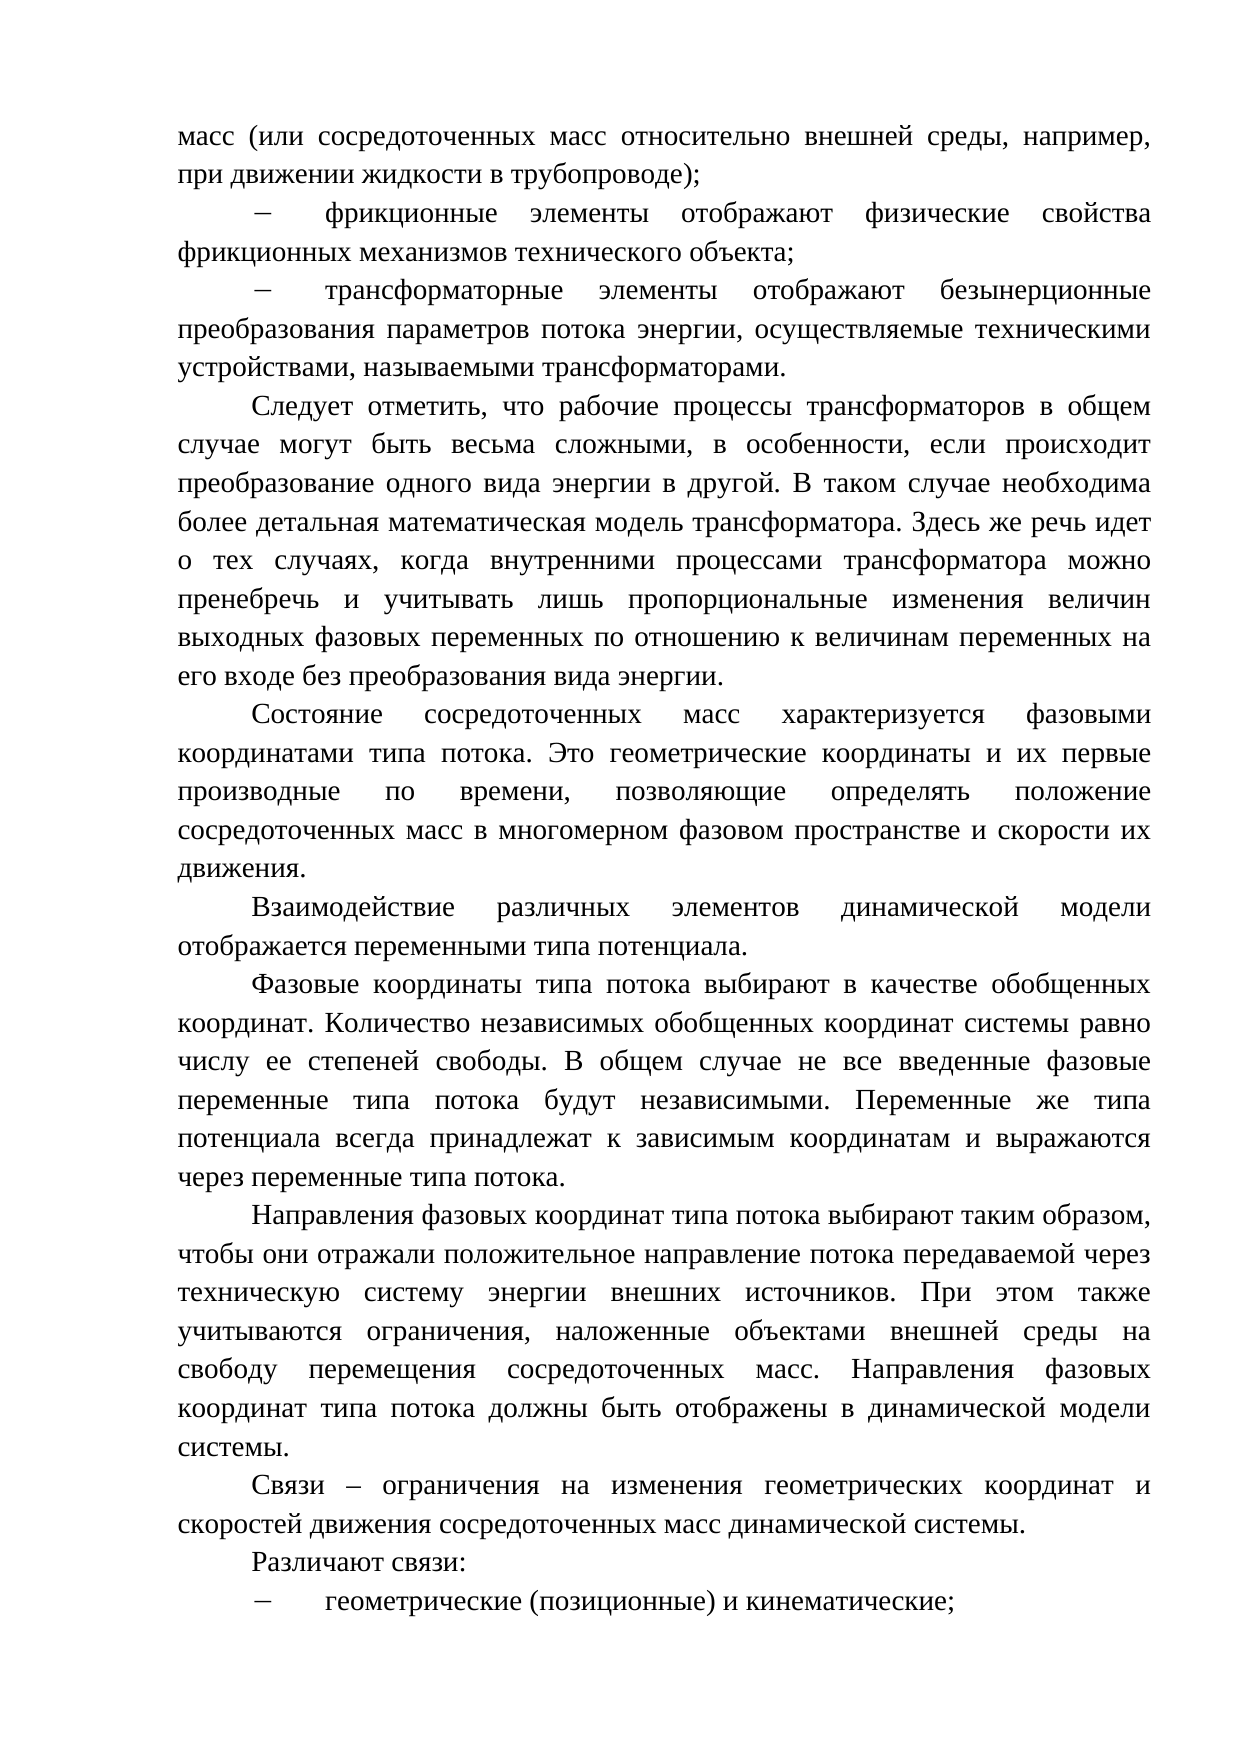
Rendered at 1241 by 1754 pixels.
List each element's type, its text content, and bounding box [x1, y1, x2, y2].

text Направления фазовых координат типа потока выбирают таким образом, чтобы они отражали положительное направление потока передаваемой через техническую систему энергии внешних источников. При этом также учитываются ограничения, наложенные объектами внешней среды на свободу перемещения сосредоточенных масс. Направления фазовых координат типа потока должны быть отображены в динамической модели системы. [177, 1197, 1152, 1462]
text Состояние сосредоточенных масс характеризуется фазовыми координатами типа потока. Это геометрические координаты и их первые производные по времени, позволяющие определять положение сосредоточенных масс в многомерном фазовом пространстве и скорости их движения. [177, 696, 1152, 884]
text Различают связи: [177, 1544, 1152, 1578]
text Связи – ограничения на изменения геометрических координат и скоростей движения сосредоточенных масс динамической системы. [177, 1467, 1152, 1539]
list масс (или сосредоточенных масс относительно внешней среды, например, при движении жидкости в трубопроводе); [177, 118, 1152, 190]
list геометрические (позиционные) и кинематические; [177, 1583, 1152, 1617]
text Следует отметить, что рабочие процессы трансформаторов в общем случае могут быть весьма сложными, в особенности, если происходит преобразование одного вида энергии в другой. В таком случае необходима более детальная математическая модель трансформатора. Здесь же речь идет о тех случаях, когда внутренними процессами трансформатора можно пренебречь и учитывать лишь пропорциональные изменения величин выходных фазовых переменных по отношению к величинам переменных на его входе без преобразования вида энергии. [177, 388, 1152, 691]
list фрикционные элементы отображают физические свойства фрикционных механизмов технического объекта; [177, 195, 1152, 267]
list трансформаторные элементы отображают безынерционные преобразования параметров потока энергии, осуществляемые техническими устройствами, называемыми трансформаторами. [177, 272, 1152, 383]
text Взаимодействие различных элементов динамической модели отображается переменными типа потенциала. [177, 889, 1152, 961]
text Фазовые координаты типа потока выбирают в качестве обобщенных координат. Количество независимых обобщенных координат системы равно числу ее степеней свободы. В общем случае не все введенные фазовые переменные типа потока будут независимыми. Переменные же типа потенциала всегда принадлежат к зависимым координатам и выражаются через переменные типа потока. [177, 966, 1152, 1192]
